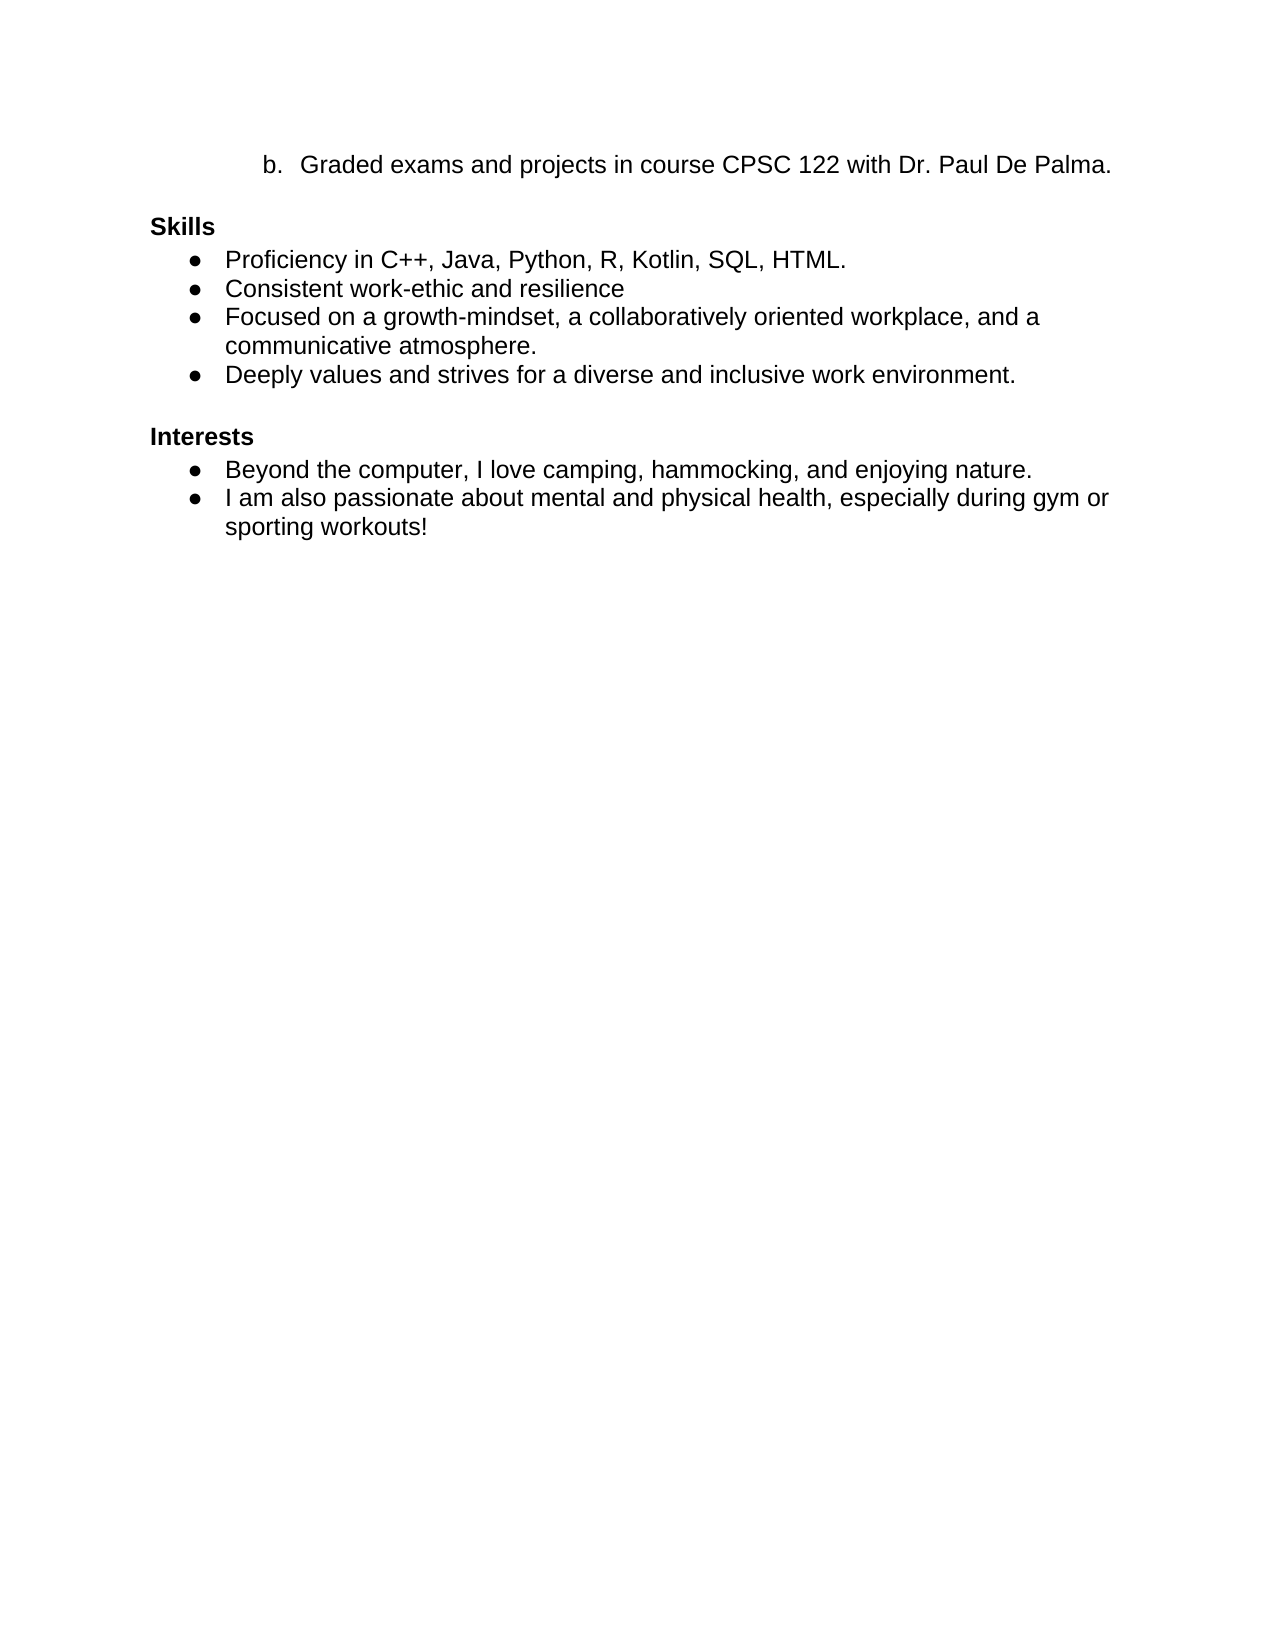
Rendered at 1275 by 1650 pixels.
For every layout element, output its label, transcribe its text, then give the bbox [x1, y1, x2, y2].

list Beyond the computer, I love camping, hammocking, and enjoying nature. [187, 454, 1116, 483]
list Consistent work-ethic and resilience [187, 273, 1116, 302]
list Graded exams and projects in course CPSC 122 with Dr. Paul De Palma. [262, 150, 1116, 179]
list Focused on a growth-mindset, a collaboratively oriented workplace, and a communicative atmosphere. [187, 302, 1116, 360]
text Interests [150, 422, 1116, 450]
list Deeply values and strives for a diverse and inclusive work environment. [187, 360, 1116, 388]
list I am also passionate about mental and physical health, especially during gym or sporting workouts! [187, 483, 1116, 541]
list Proficiency in C++, Java, Python, R, Kotlin, SQL, HTML. [187, 245, 1116, 273]
text Skills [150, 212, 1116, 241]
